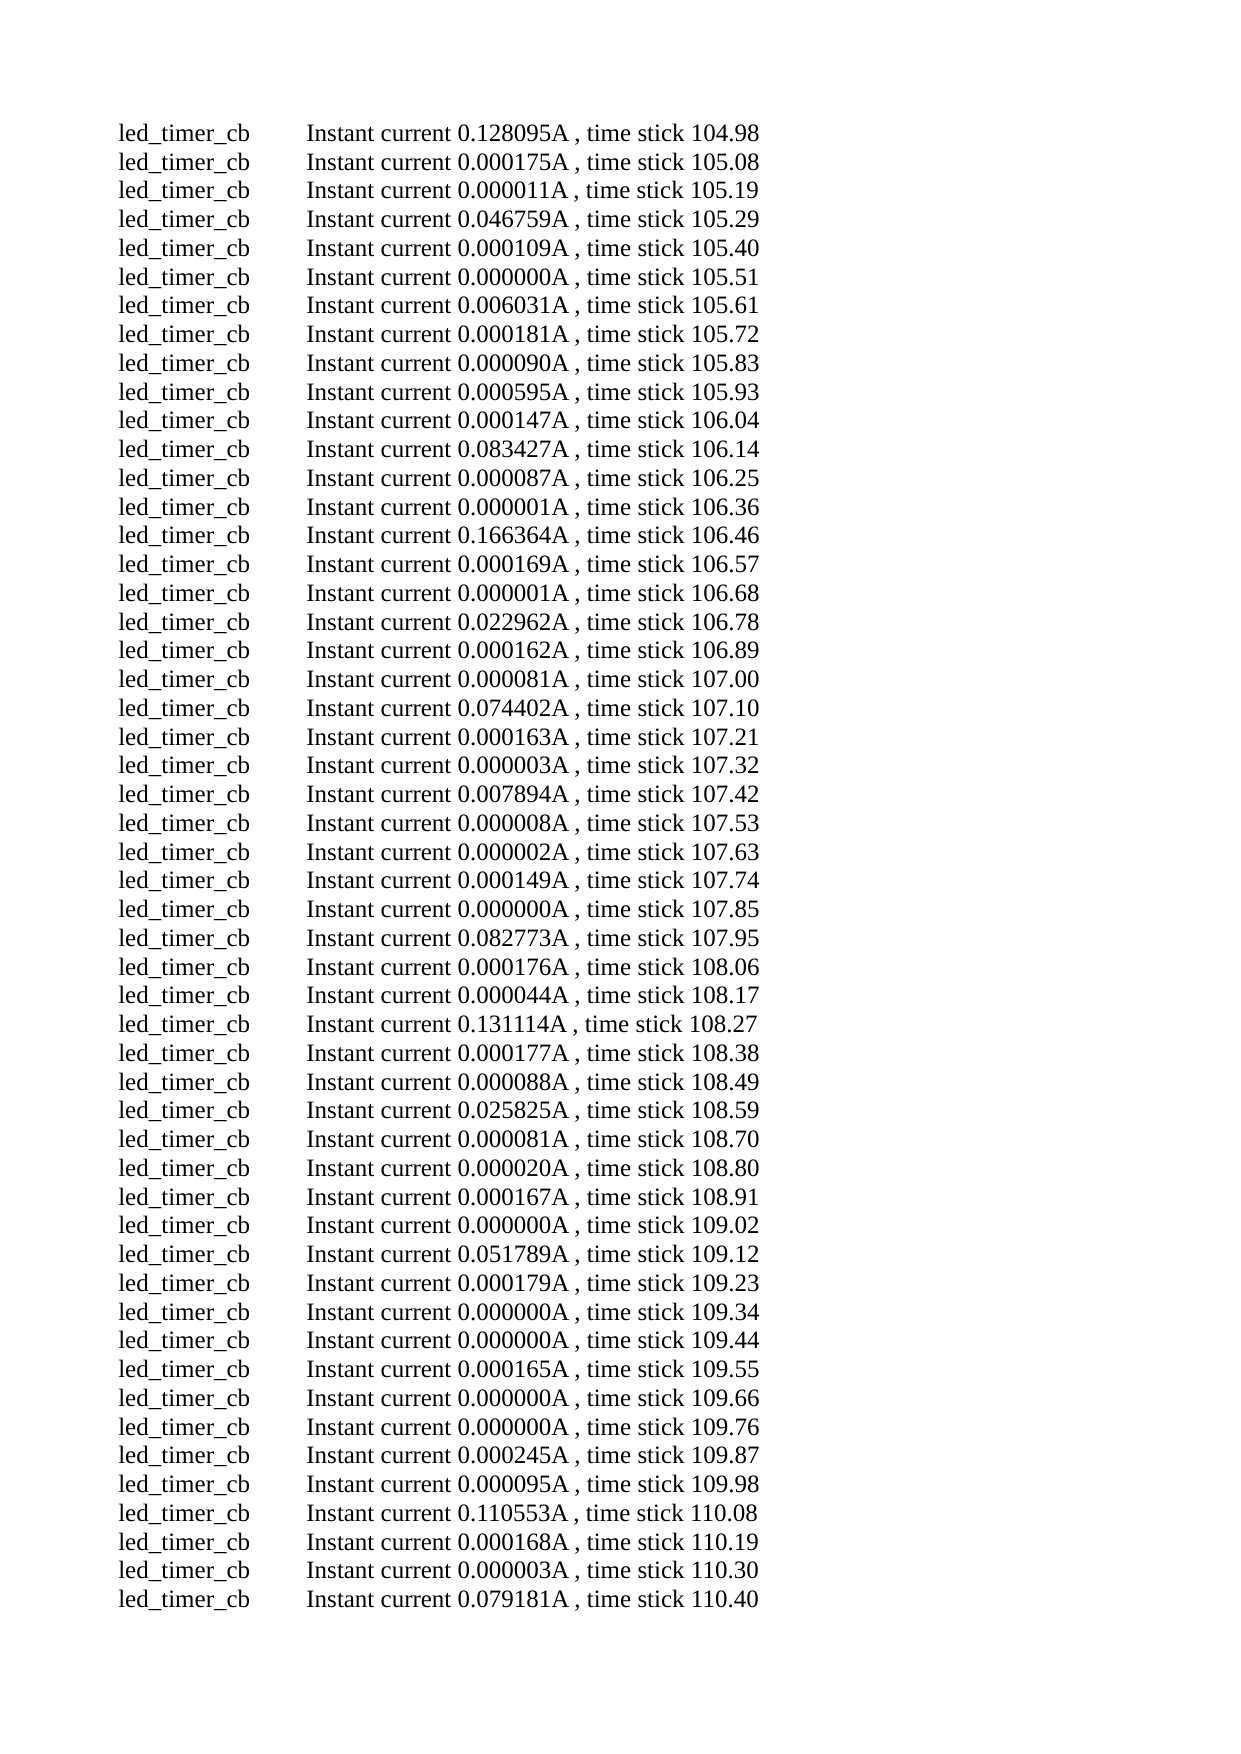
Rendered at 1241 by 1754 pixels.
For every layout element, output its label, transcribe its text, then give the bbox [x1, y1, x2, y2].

text led_timer_cb Instant current 0.051789A , time stick 109.12 [118, 1239, 1122, 1268]
text led_timer_cb Instant current 0.000087A , time stick 106.25 [118, 463, 1122, 492]
text led_timer_cb Instant current 0.006031A , time stick 105.61 [118, 291, 1122, 319]
text led_timer_cb Instant current 0.131114A , time stick 108.27 [118, 1009, 1122, 1038]
text led_timer_cb Instant current 0.000162A , time stick 106.89 [118, 636, 1122, 664]
text led_timer_cb Instant current 0.000088A , time stick 108.49 [118, 1067, 1122, 1096]
text led_timer_cb Instant current 0.007894A , time stick 107.42 [118, 779, 1122, 808]
text led_timer_cb Instant current 0.000167A , time stick 108.91 [118, 1182, 1122, 1211]
text led_timer_cb Instant current 0.000000A , time stick 109.34 [118, 1297, 1122, 1326]
text led_timer_cb Instant current 0.000090A , time stick 105.83 [118, 348, 1122, 377]
text led_timer_cb Instant current 0.000020A , time stick 108.80 [118, 1153, 1122, 1182]
text led_timer_cb Instant current 0.000011A , time stick 105.19 [118, 176, 1122, 204]
text led_timer_cb Instant current 0.000163A , time stick 107.21 [118, 722, 1122, 751]
text led_timer_cb Instant current 0.000147A , time stick 106.04 [118, 406, 1122, 434]
text led_timer_cb Instant current 0.000000A , time stick 109.44 [118, 1326, 1122, 1354]
text led_timer_cb Instant current 0.000169A , time stick 106.57 [118, 549, 1122, 578]
text led_timer_cb Instant current 0.000595A , time stick 105.93 [118, 377, 1122, 406]
text led_timer_cb Instant current 0.000002A , time stick 107.63 [118, 837, 1122, 866]
text led_timer_cb Instant current 0.000109A , time stick 105.40 [118, 233, 1122, 262]
text led_timer_cb Instant current 0.000081A , time stick 108.70 [118, 1124, 1122, 1153]
text led_timer_cb Instant current 0.166364A , time stick 106.46 [118, 521, 1122, 549]
text led_timer_cb Instant current 0.074402A , time stick 107.10 [118, 693, 1122, 722]
text led_timer_cb Instant current 0.000000A , time stick 105.51 [118, 262, 1122, 291]
text led_timer_cb Instant current 0.000181A , time stick 105.72 [118, 319, 1122, 348]
text led_timer_cb Instant current 0.000168A , time stick 110.19 [118, 1527, 1122, 1556]
text led_timer_cb Instant current 0.128095A , time stick 104.98 [118, 118, 1122, 147]
text led_timer_cb Instant current 0.000175A , time stick 105.08 [118, 147, 1122, 176]
text led_timer_cb Instant current 0.000081A , time stick 107.00 [118, 664, 1122, 693]
text led_timer_cb Instant current 0.000095A , time stick 109.98 [118, 1469, 1122, 1498]
text led_timer_cb Instant current 0.025825A , time stick 108.59 [118, 1096, 1122, 1124]
text led_timer_cb Instant current 0.000000A , time stick 107.85 [118, 894, 1122, 923]
text led_timer_cb Instant current 0.000001A , time stick 106.68 [118, 578, 1122, 607]
text led_timer_cb Instant current 0.000003A , time stick 110.30 [118, 1556, 1122, 1584]
text led_timer_cb Instant current 0.082773A , time stick 107.95 [118, 923, 1122, 952]
text led_timer_cb Instant current 0.000177A , time stick 108.38 [118, 1038, 1122, 1067]
text led_timer_cb Instant current 0.000149A , time stick 107.74 [118, 866, 1122, 894]
text led_timer_cb Instant current 0.083427A , time stick 106.14 [118, 434, 1122, 463]
text led_timer_cb Instant current 0.022962A , time stick 106.78 [118, 607, 1122, 636]
text led_timer_cb Instant current 0.000179A , time stick 109.23 [118, 1268, 1122, 1297]
text led_timer_cb Instant current 0.046759A , time stick 105.29 [118, 204, 1122, 233]
text led_timer_cb Instant current 0.000003A , time stick 107.32 [118, 751, 1122, 779]
text led_timer_cb Instant current 0.079181A , time stick 110.40 [118, 1584, 1122, 1613]
text led_timer_cb Instant current 0.110553A , time stick 110.08 [118, 1498, 1122, 1527]
text led_timer_cb Instant current 0.000000A , time stick 109.76 [118, 1412, 1122, 1441]
text led_timer_cb Instant current 0.000165A , time stick 109.55 [118, 1354, 1122, 1383]
text led_timer_cb Instant current 0.000008A , time stick 107.53 [118, 808, 1122, 837]
text led_timer_cb Instant current 0.000000A , time stick 109.66 [118, 1383, 1122, 1412]
text led_timer_cb Instant current 0.000000A , time stick 109.02 [118, 1211, 1122, 1239]
text led_timer_cb Instant current 0.000044A , time stick 108.17 [118, 981, 1122, 1009]
text led_timer_cb Instant current 0.000001A , time stick 106.36 [118, 492, 1122, 521]
text led_timer_cb Instant current 0.000176A , time stick 108.06 [118, 952, 1122, 981]
text led_timer_cb Instant current 0.000245A , time stick 109.87 [118, 1441, 1122, 1469]
